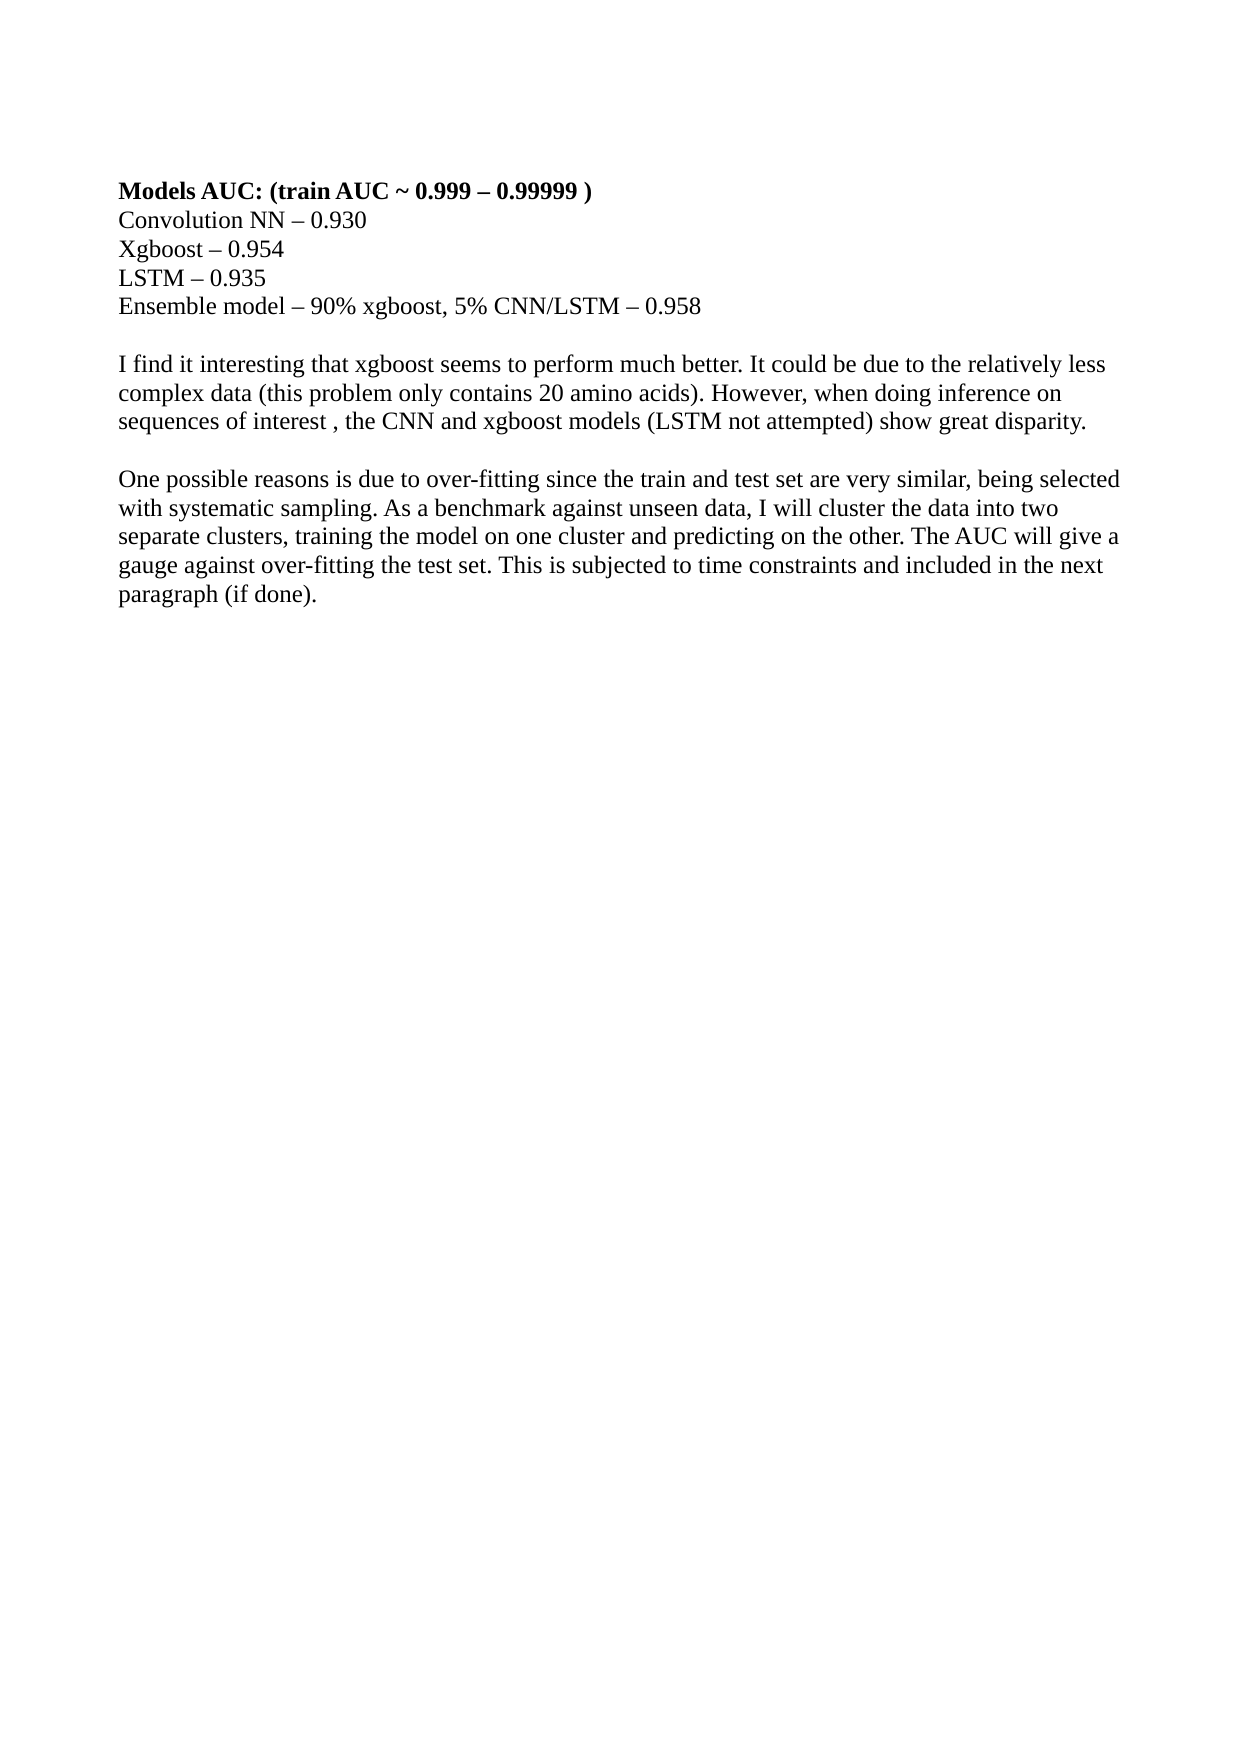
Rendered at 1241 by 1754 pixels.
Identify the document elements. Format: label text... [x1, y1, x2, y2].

text Models AUC: (train AUC ~ 0.999 – 0.99999 ) [118, 176, 1122, 205]
text Xgboost – 0.954 [118, 234, 1122, 263]
text Ensemble model – 90% xgboost, 5% CNN/LSTM – 0.958 [118, 291, 1122, 320]
text I find it interesting that xgboost seems to perform much better. It could be due to the relatively less complex data (this problem only contains 20 amino acids). However, when doing inference on sequences of interest , the CNN and xgboost models (LSTM not attempted) show great disparity. [118, 349, 1122, 435]
text LSTM – 0.935 [118, 263, 1122, 291]
text Convolution NN – 0.930 [118, 205, 1122, 234]
text One possible reasons is due to over-fitting since the train and test set are very similar, being selected with systematic sampling. As a benchmark against unseen data, I will cluster the data into two separate clusters, training the model on one cluster and predicting on the other. The AUC will give a gauge against over-fitting the test set. This is subjected to time constraints and included in the next paragraph (if done). [118, 464, 1122, 608]
